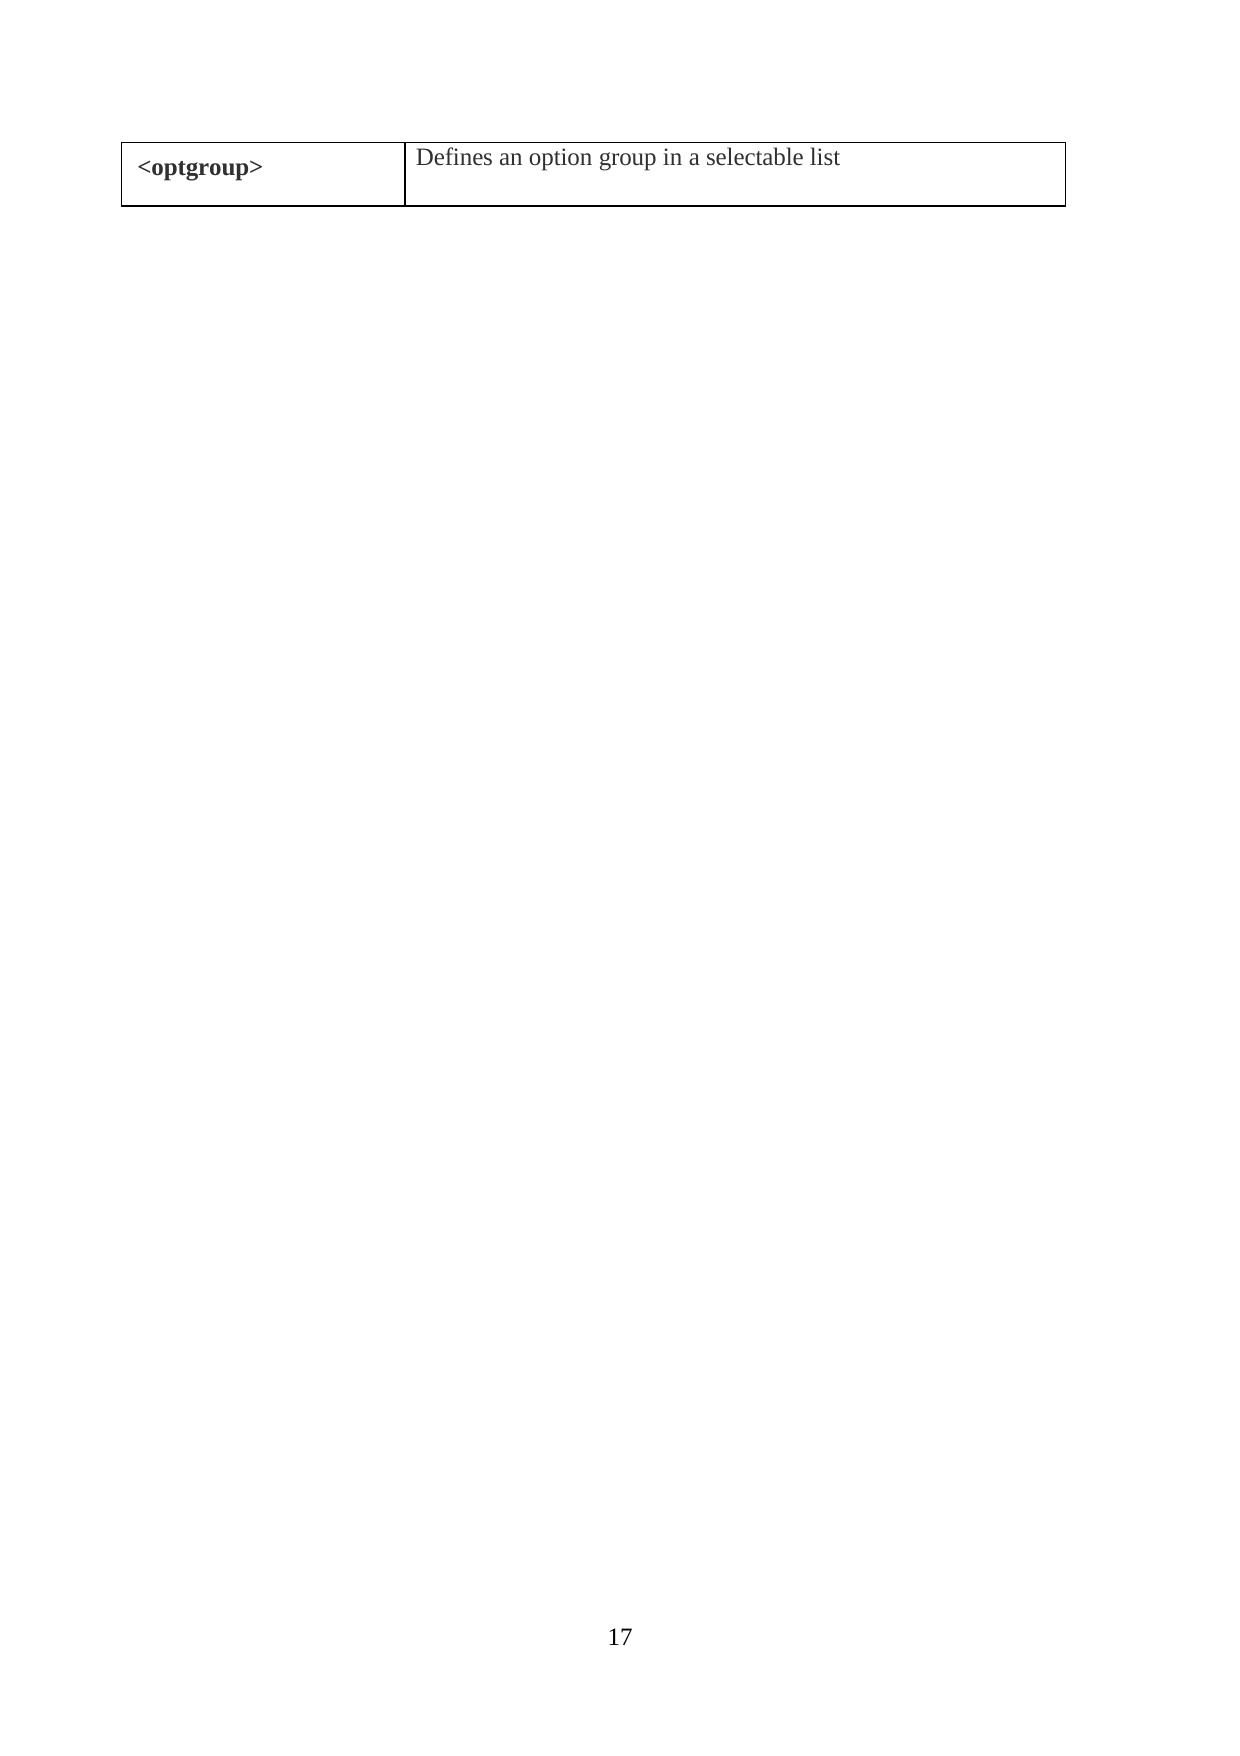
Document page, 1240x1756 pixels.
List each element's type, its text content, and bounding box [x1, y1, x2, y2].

table_cell <optgroup> [122, 143, 404, 205]
table_cell Defines an option group in a selectable list [406, 143, 1065, 205]
